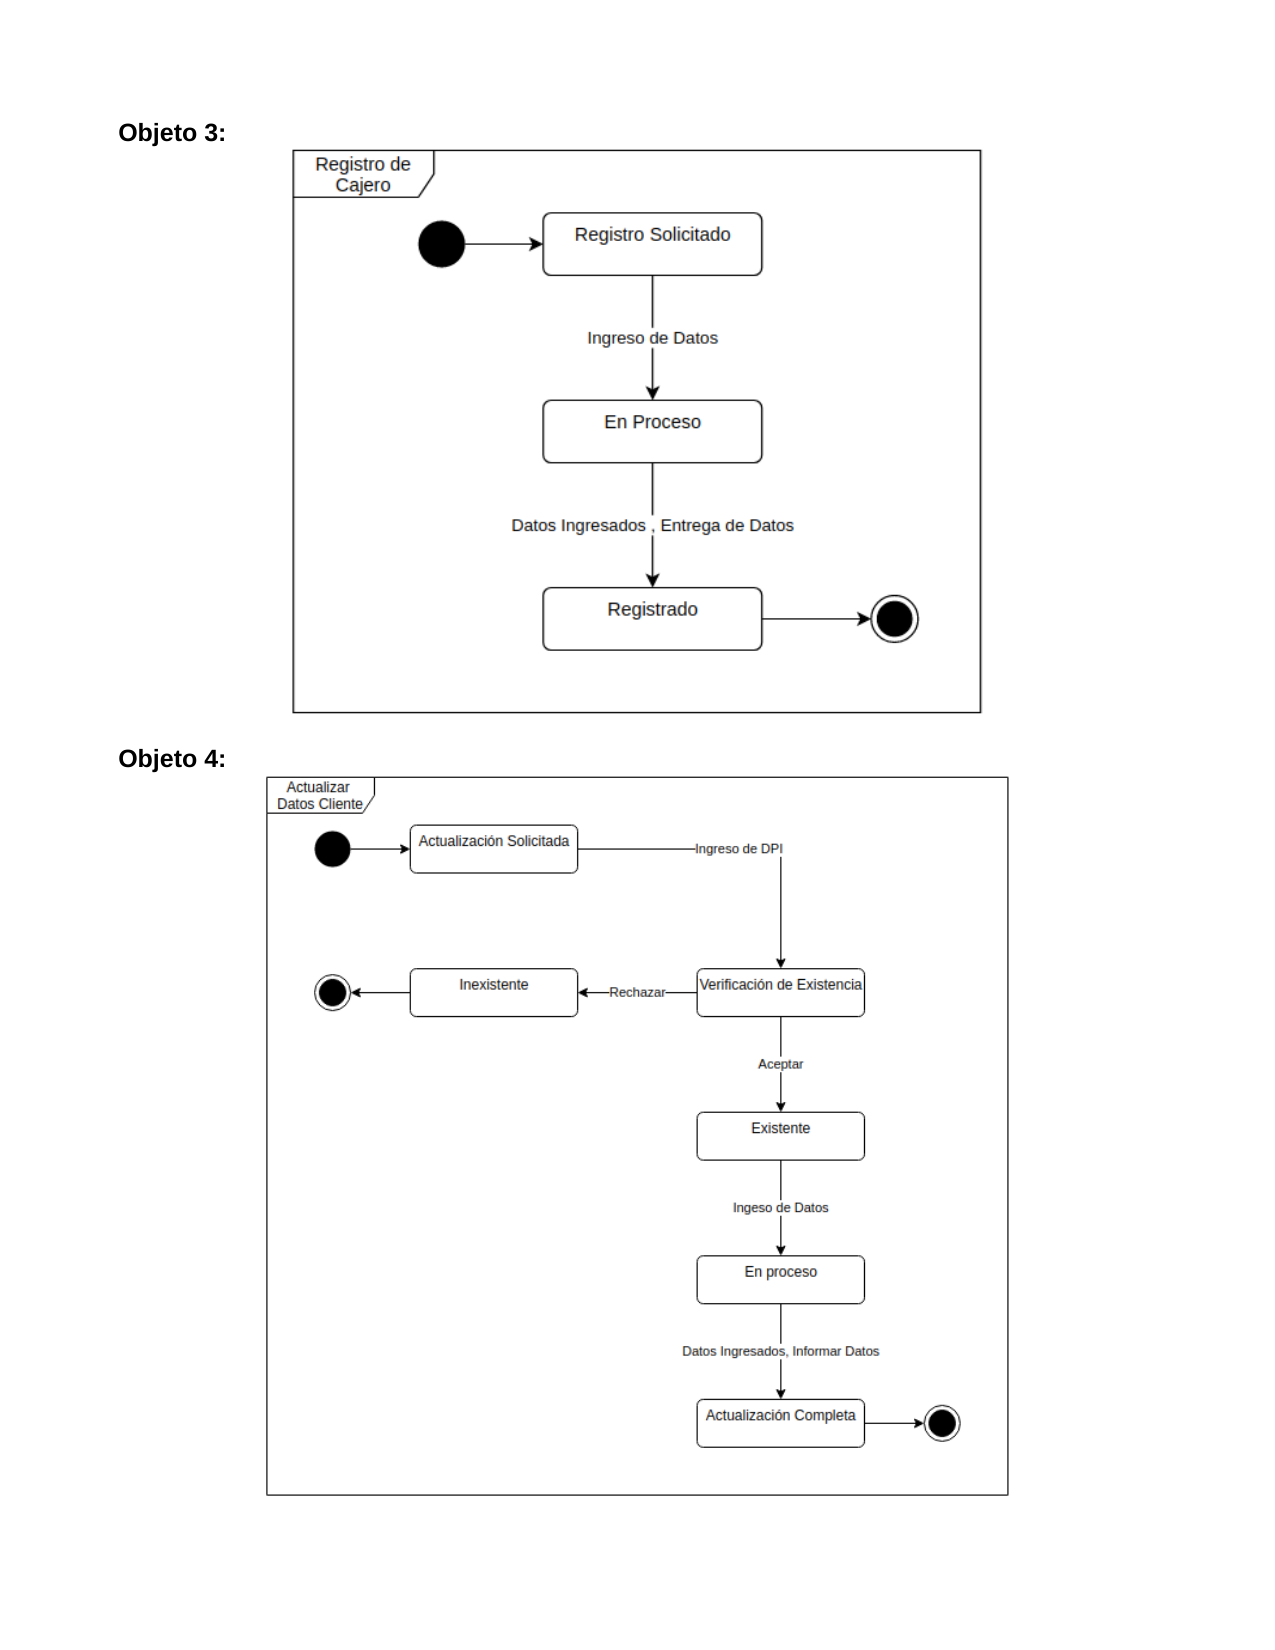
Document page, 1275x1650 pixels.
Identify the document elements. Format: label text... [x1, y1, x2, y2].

picture [291, 146, 984, 716]
text Objeto 3: [118, 118, 1157, 147]
picture [264, 772, 1011, 1497]
text Objeto 4: [118, 744, 1157, 773]
